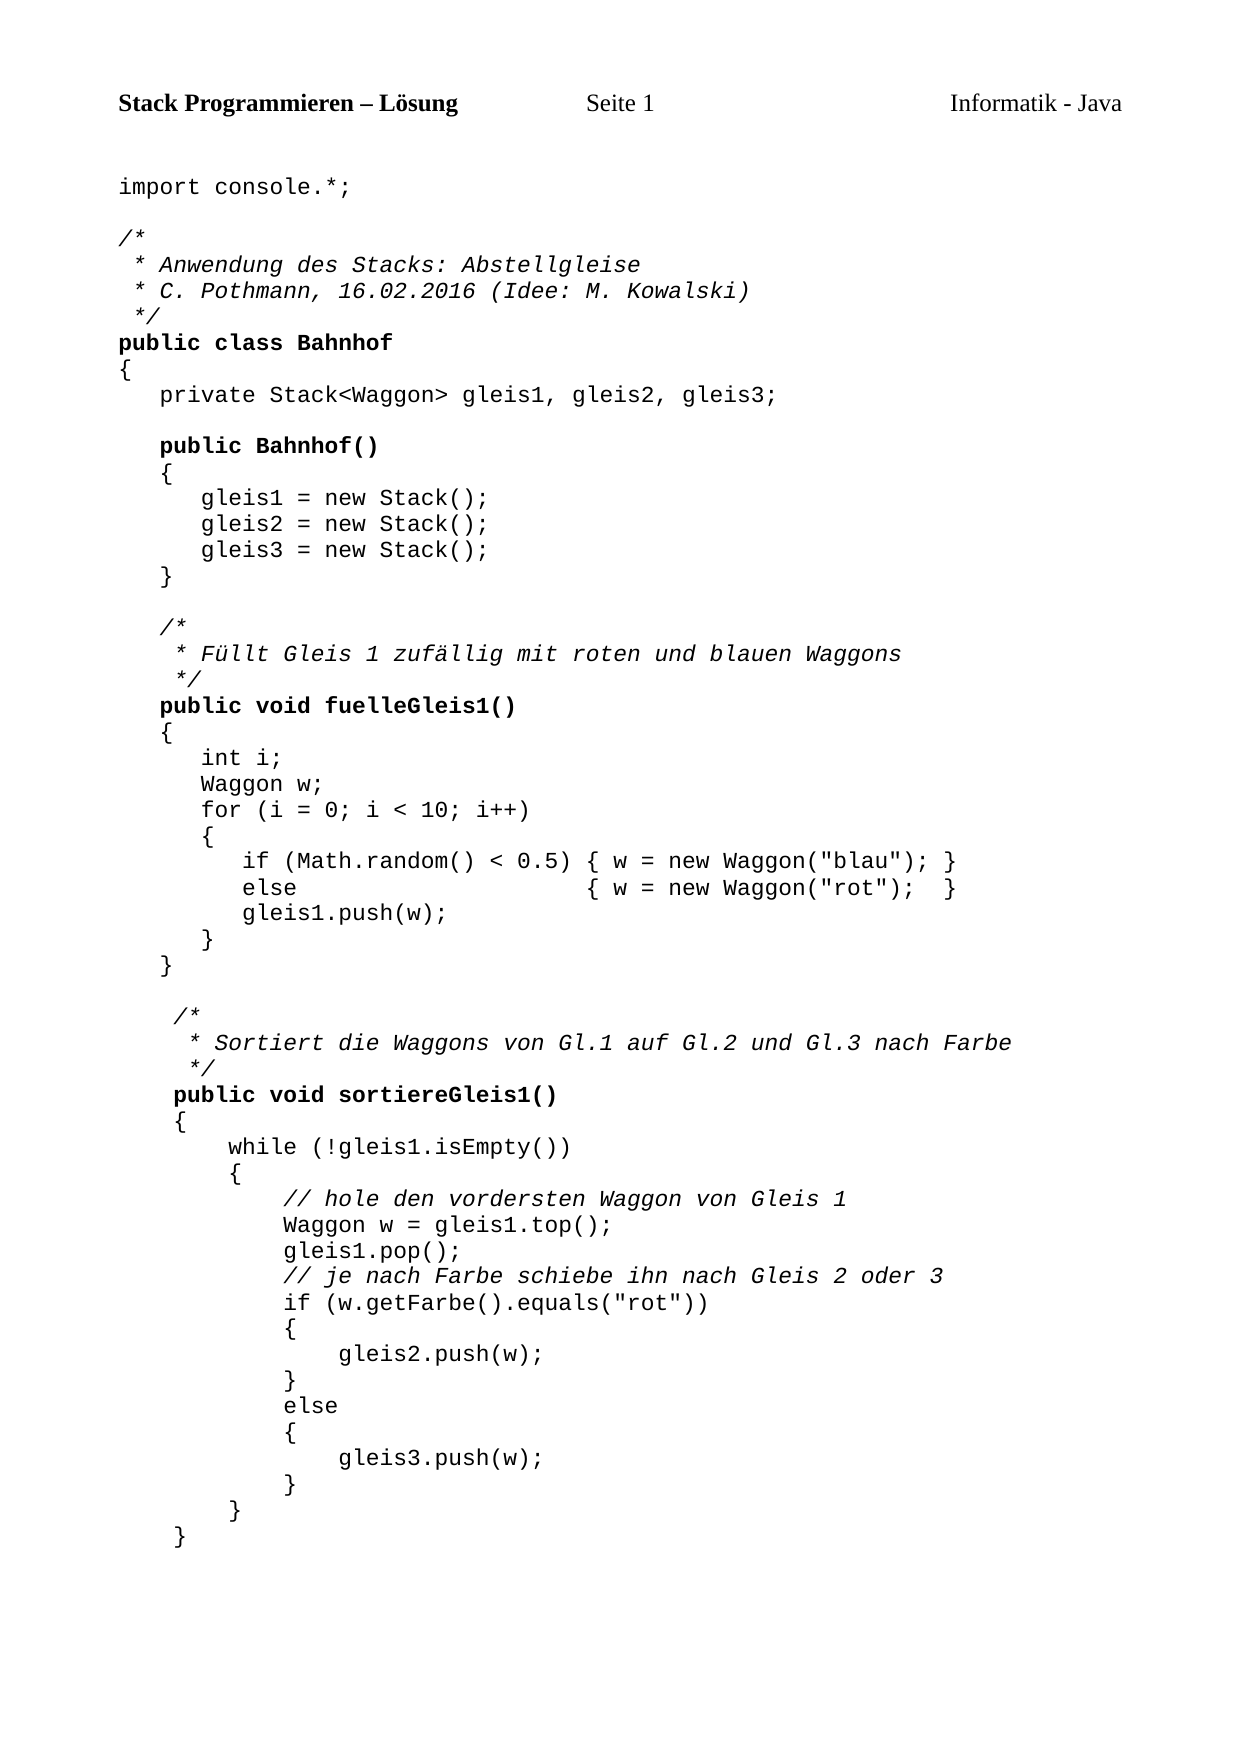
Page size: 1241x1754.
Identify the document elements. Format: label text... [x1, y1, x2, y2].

text } [118, 564, 1122, 591]
text } [118, 954, 1122, 979]
text * Anwendung des Stacks: Abstellgleise [118, 253, 1122, 279]
text public void sortiereGleis1() [118, 1083, 1122, 1109]
text /* [118, 227, 1122, 253]
text int i; [118, 746, 1122, 772]
text gleis3.push(w); [118, 1446, 1122, 1472]
text Waggon w; [118, 772, 1122, 798]
text */ [118, 668, 1122, 694]
text private Stack<Waggon> gleis1, gleis2, gleis3; [118, 383, 1122, 409]
text Waggon w = gleis1.top(); [118, 1213, 1122, 1239]
text for (i = 0; i < 10; i++) [118, 798, 1122, 824]
text /* [118, 1006, 1122, 1031]
text { [118, 1109, 1122, 1135]
text else [118, 1394, 1122, 1421]
text gleis1.push(w); [118, 902, 1122, 928]
text { [118, 720, 1122, 746]
text /* [118, 616, 1122, 642]
text * C. Pothmann, 16.02.2016 (Idee: M. Kowalski) [118, 279, 1122, 305]
text // je nach Farbe schiebe ihn nach Gleis 2 oder 3 [118, 1265, 1122, 1291]
text import console.*; [118, 176, 1122, 201]
text gleis2.push(w); [118, 1343, 1122, 1369]
text gleis1 = new Stack(); [118, 487, 1122, 513]
text while (!gleis1.isEmpty()) [118, 1135, 1122, 1161]
text gleis2 = new Stack(); [118, 513, 1122, 539]
text else { w = new Waggon("rot"); } [118, 876, 1122, 902]
text // hole den vordersten Waggon von Gleis 1 [118, 1187, 1122, 1213]
text { [118, 1161, 1122, 1187]
text } [118, 1524, 1122, 1550]
text { [118, 357, 1122, 383]
text public class Bahnhof [118, 331, 1122, 357]
text { [118, 1421, 1122, 1446]
text { [118, 824, 1122, 850]
text } [118, 1498, 1122, 1524]
text */ [118, 1057, 1122, 1083]
text } [118, 928, 1122, 954]
text gleis1.pop(); [118, 1239, 1122, 1265]
text { [118, 461, 1122, 487]
text public Bahnhof() [118, 435, 1122, 461]
text * Sortiert die Waggons von Gl.1 auf Gl.2 und Gl.3 nach Farbe [118, 1031, 1122, 1057]
text if (w.getFarbe().equals("rot")) [118, 1291, 1122, 1317]
text if (Math.random() < 0.5) { w = new Waggon("blau"); } [118, 850, 1122, 876]
text */ [118, 305, 1122, 331]
text gleis3 = new Stack(); [118, 539, 1122, 564]
text { [118, 1317, 1122, 1343]
text public void fuelleGleis1() [118, 694, 1122, 720]
text * Füllt Gleis 1 zufällig mit roten und blauen Waggons [118, 642, 1122, 668]
text } [118, 1472, 1122, 1498]
text } [118, 1369, 1122, 1394]
